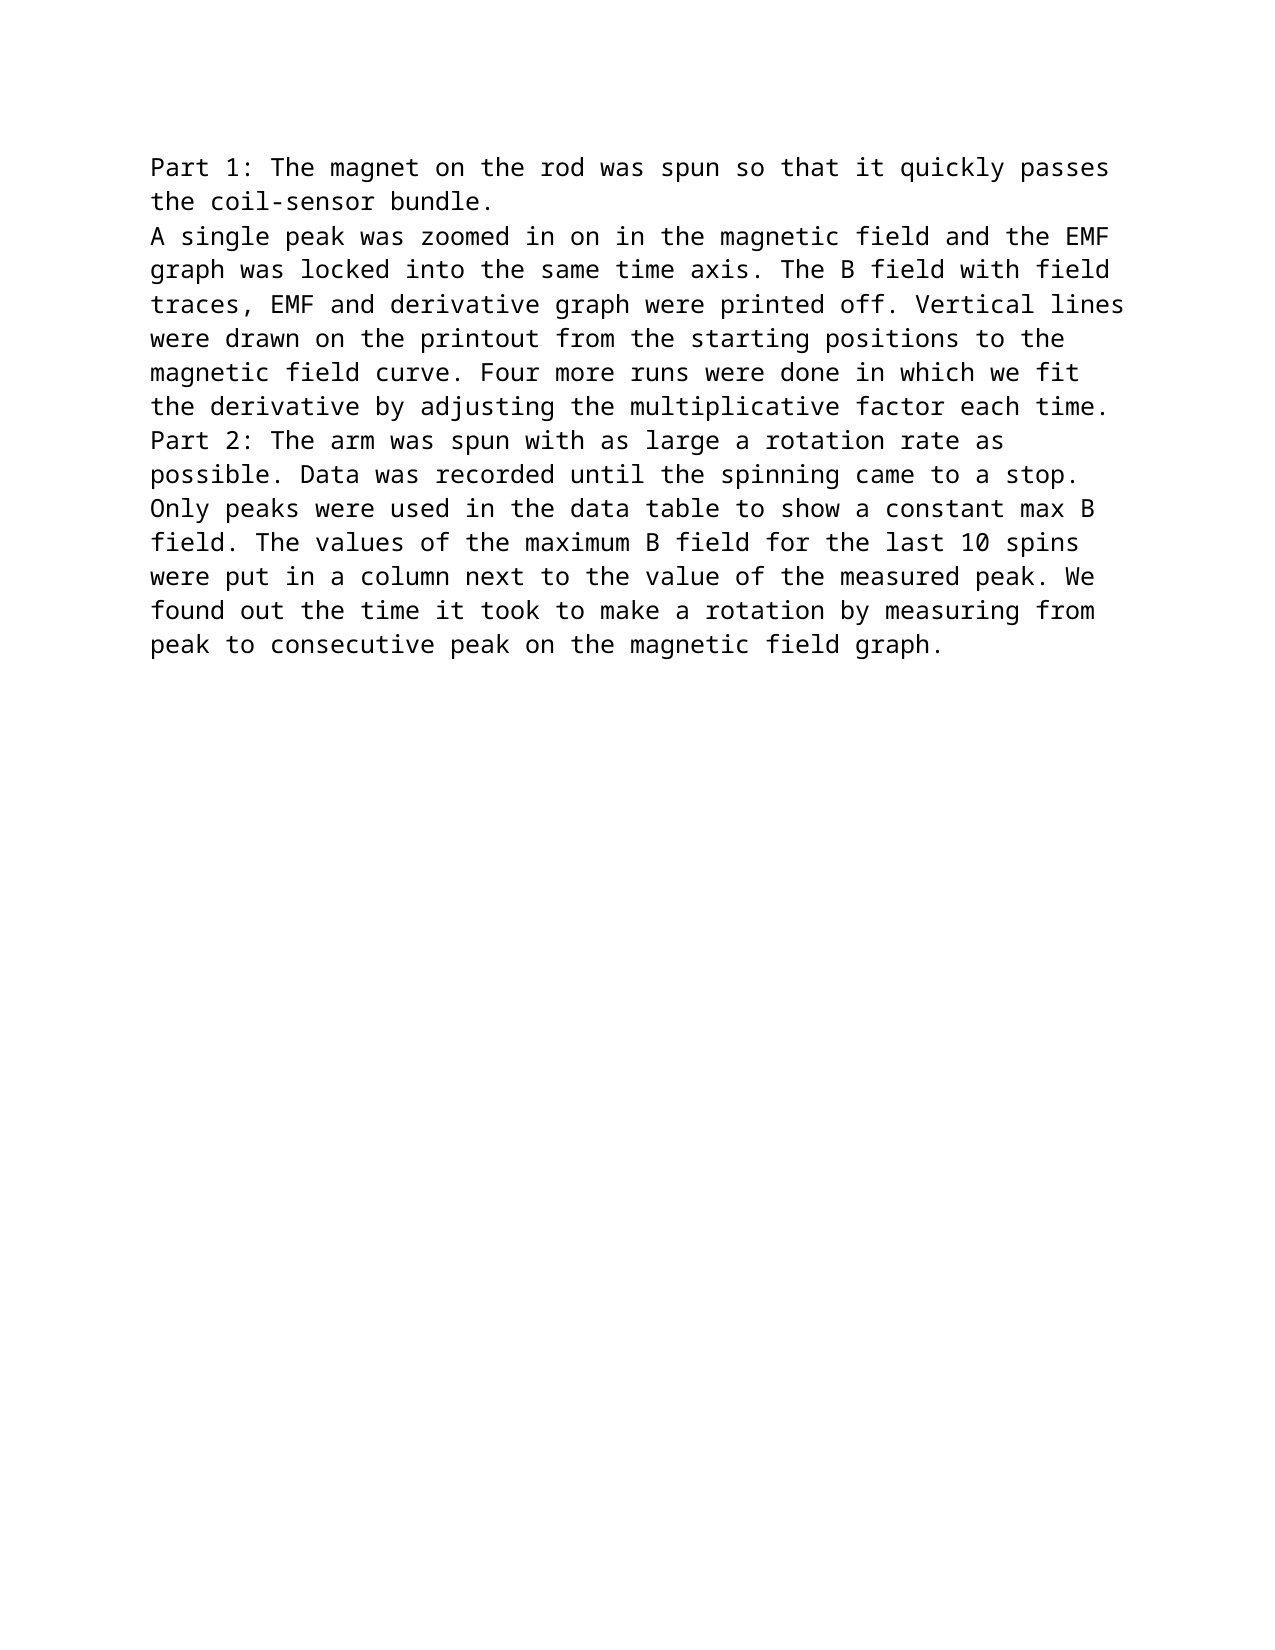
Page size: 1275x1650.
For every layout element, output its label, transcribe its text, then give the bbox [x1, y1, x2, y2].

text Part 1: The magnet on the rod was spun so that it quickly passes the coil-sensor bundle. A single peak was zoomed in on in the magnetic field and the EMF graph was locked into the same time axis. The B field with field traces, EMF and derivative graph were printed off. Vertical lines were drawn on the printout from the starting positions to the magnetic field curve. Four more runs were done in which we fit the derivative by adjusting the multiplicative factor each time. [150, 150, 1125, 422]
text Part 2: The arm was spun with as large a rotation rate as possible. Data was recorded until the spinning came to a stop. Only peaks were used in the data table to show a constant max B field. The values of the maximum B field for the last 10 spins were put in a column next to the value of the measured peak. We found out the time it took to make a rotation by measuring from peak to consecutive peak on the magnetic field graph. [150, 422, 1125, 661]
